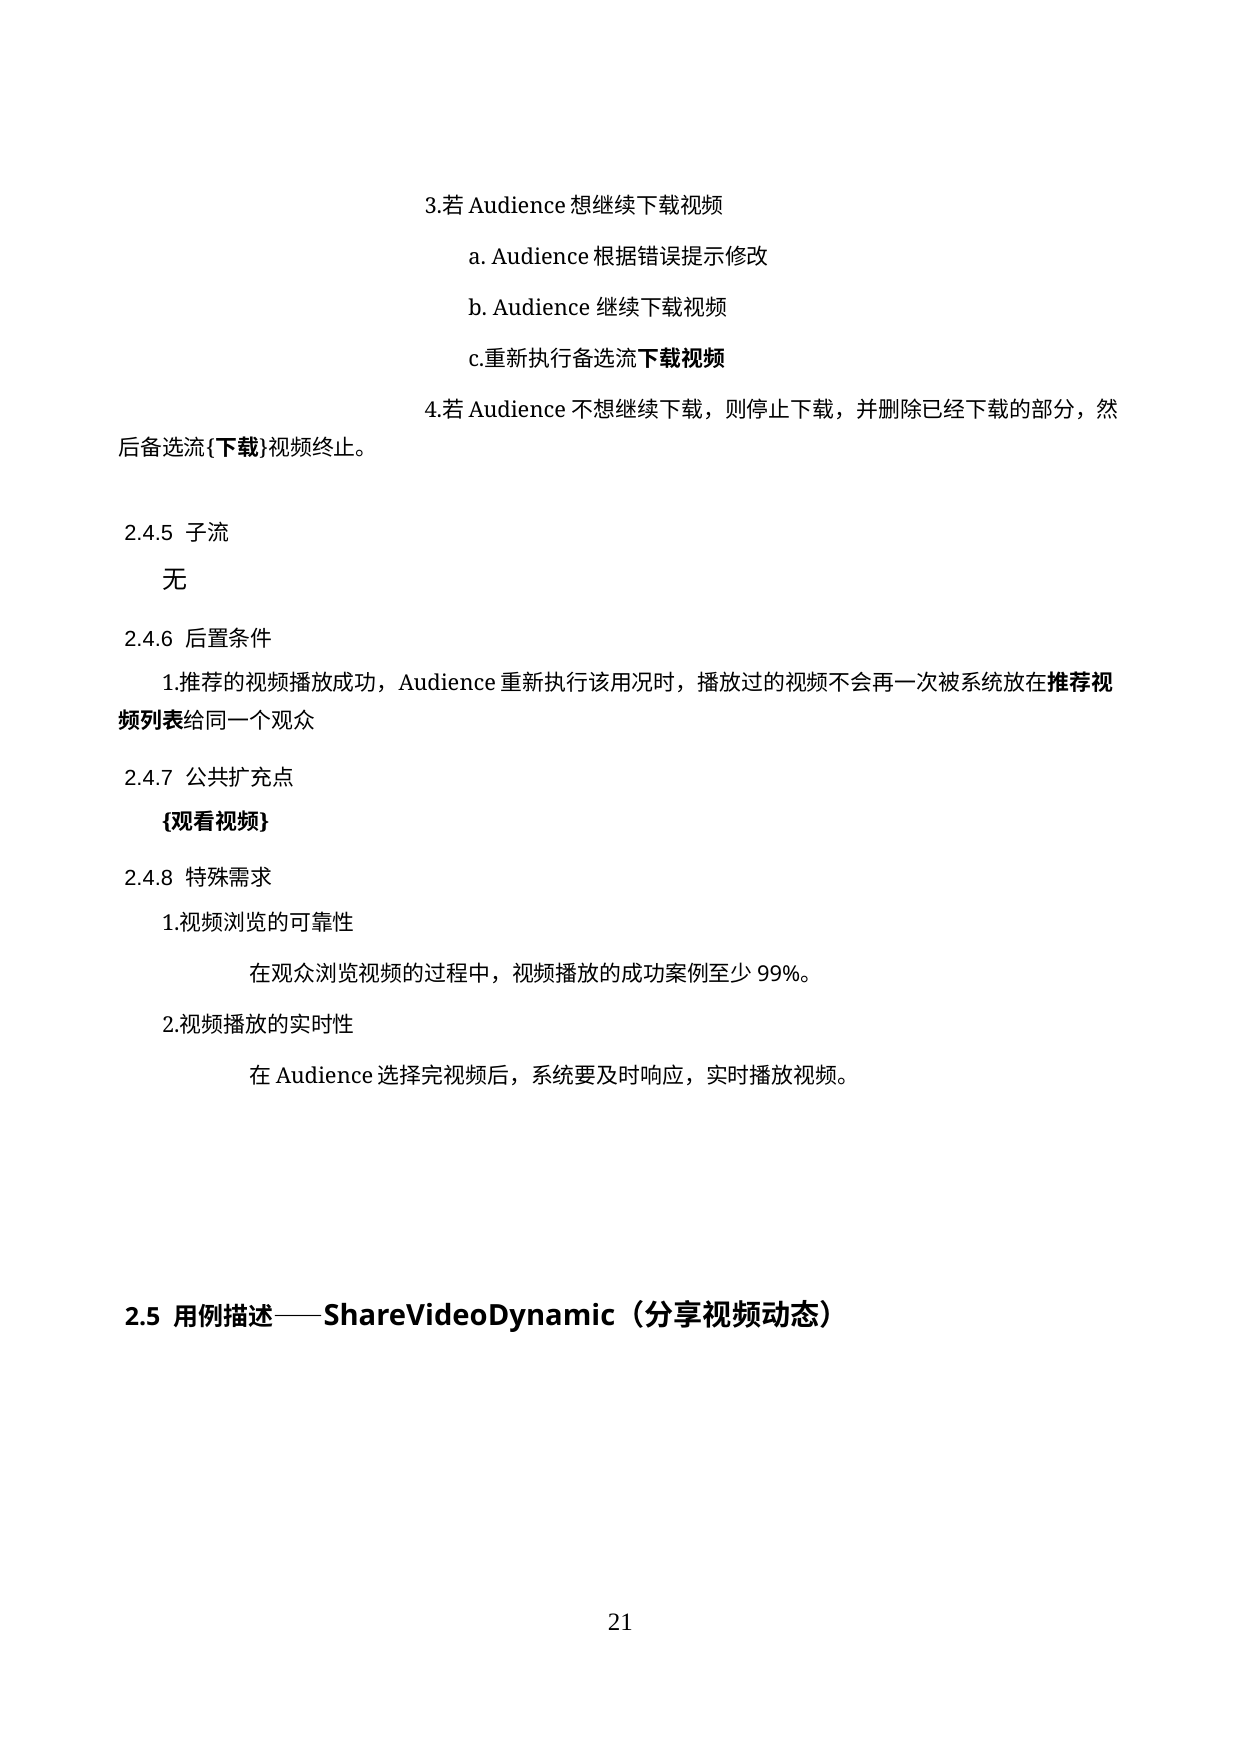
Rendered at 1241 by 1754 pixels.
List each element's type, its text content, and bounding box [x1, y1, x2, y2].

subtitle 子流 [118, 515, 1122, 547]
text 1.推荐的视频播放成功，Audience重新执行该用况时，播放过的视频不会再一次被系统放在推荐视频列表给同一个观众 [118, 665, 1122, 735]
text 在观众浏览视频的过程中，视频播放的成功案例至少99%。 [118, 956, 1122, 987]
text {观看视频} [118, 804, 1122, 836]
subtitle 后置条件 [118, 621, 1122, 653]
text a. Audience根据错误提示修改 [118, 239, 1122, 270]
subtitle 公共扩充点 [118, 759, 1122, 791]
text 3.若Audience想继续下载视频 [118, 188, 1122, 219]
text 1.视频浏览的可靠性 [118, 904, 1122, 936]
text 2.视频播放的实时性 [118, 1007, 1122, 1038]
text 4.若Audience 不想继续下载，则停止下载，并删除已经下载的部分，然后备选流{下载}视频终止。 [118, 392, 1122, 462]
subtitle 用例描述——ShareVideoDynamic（分享视频动态） [118, 1291, 1122, 1333]
text 无 [118, 559, 1122, 596]
text c.重新执行备选流下载视频 [118, 341, 1122, 372]
text b. Audience 继续下载视频 [118, 290, 1122, 321]
subtitle 特殊需求 [118, 860, 1122, 892]
text 在Audience选择完视频后，系统要及时响应，实时播放视频。 [118, 1058, 1122, 1089]
